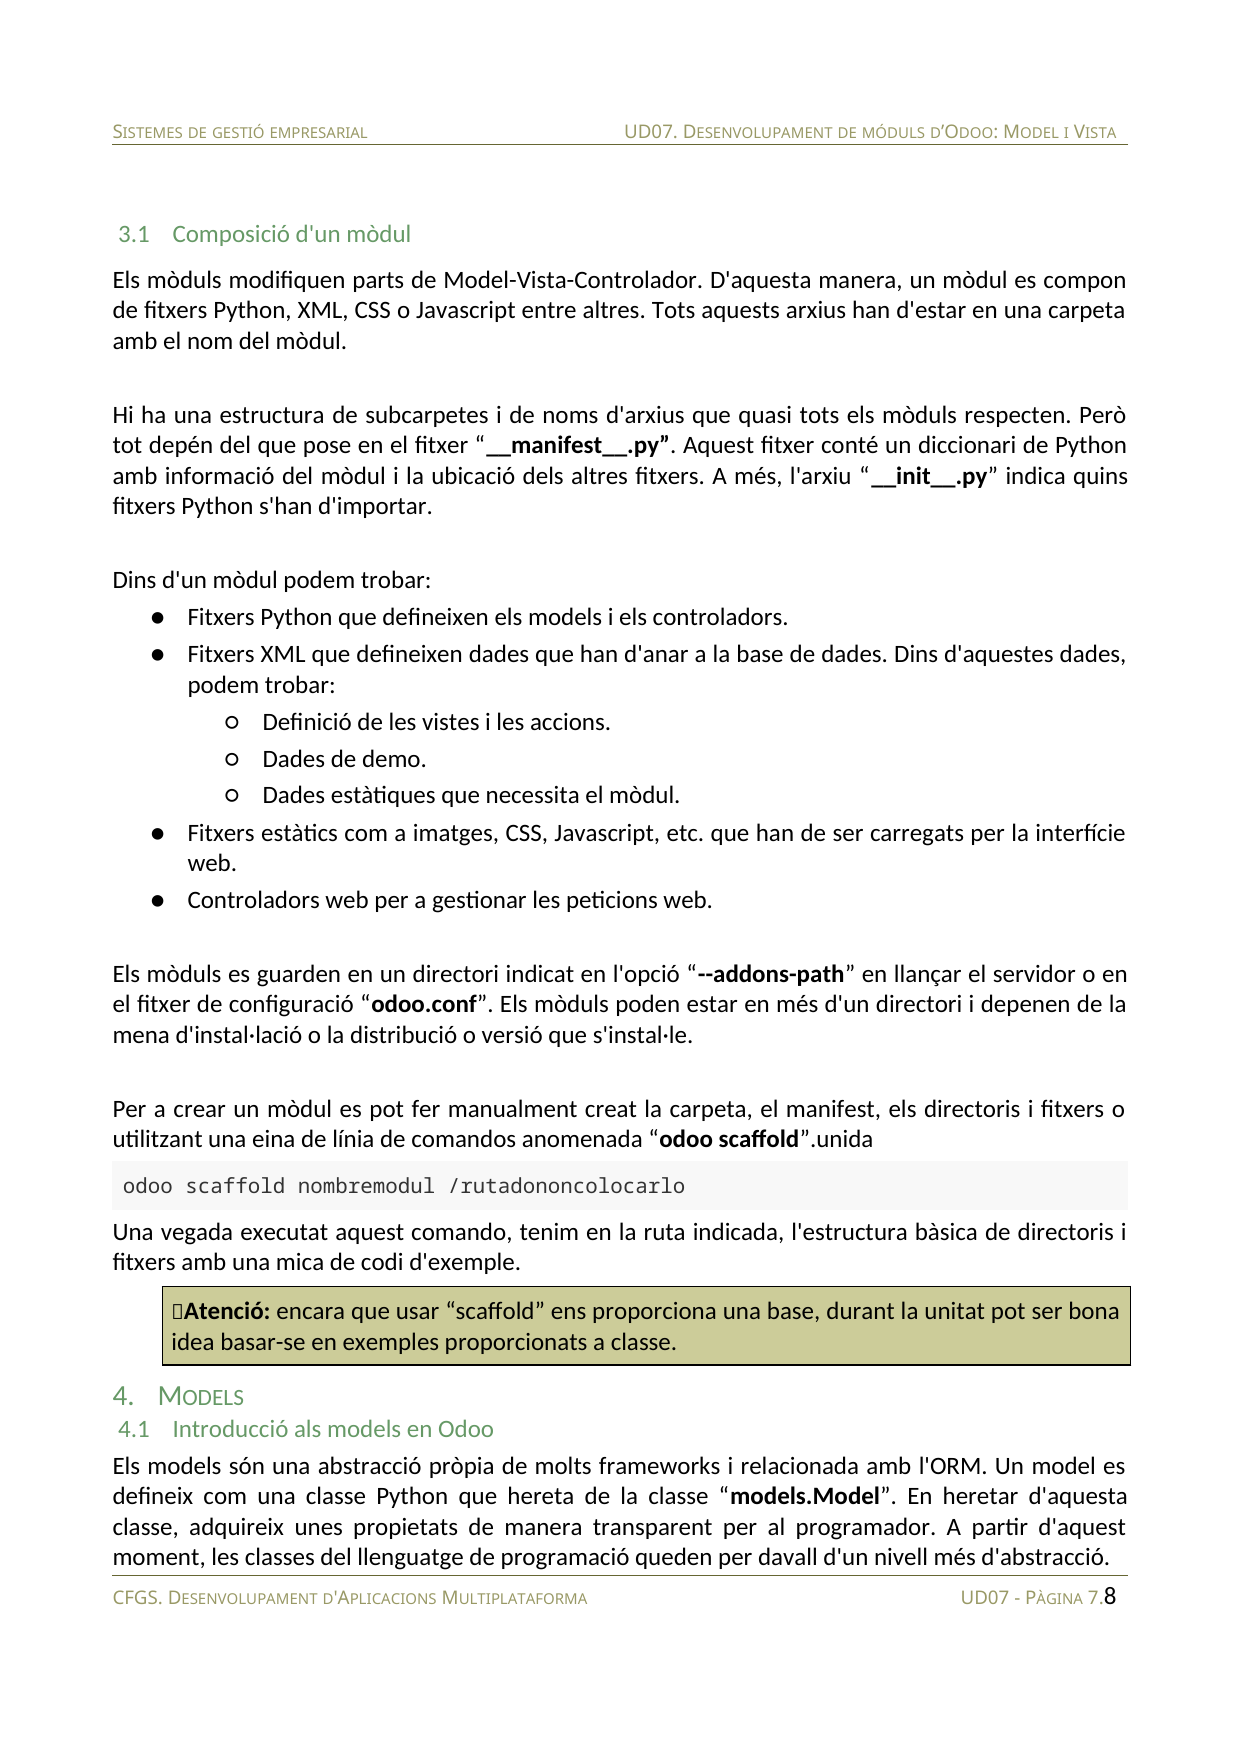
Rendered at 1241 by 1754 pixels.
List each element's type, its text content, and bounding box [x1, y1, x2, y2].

list Dades de demo. [225, 743, 1128, 773]
list Definició de les vistes i les accions. [225, 706, 1128, 736]
subtitle Introducció als models en Odoo [112, 1413, 1128, 1443]
text Els mòduls modifiquen parts de Model-Vista-Controlador. D'aquesta manera, un mòdul es compon de fitxers Python, XML, CSS o Javascript entre altres. Tots aquests arxius han d'estar en una carpeta amb el nom del mòdul. [112, 264, 1128, 355]
list Fitxers Python que defineixen els models i els controladors. [150, 601, 1128, 632]
text Hi ha una estructura de subcarpetes i de noms d'arxius que quasi tots els mòduls respecten. Però tot depén del que pose en el fitxer “__manifest__.py”. Aquest fitxer conté un diccionari de Python amb informació del mòdul i la ubicació dels altres fitxers. A més, l'arxiu “__init__.py” indica quins fitxers Python s'han d'importar. [112, 399, 1128, 521]
list Controladors web per a gestionar les peticions web. [150, 884, 1128, 915]
text Una vegada executat aquest comando, tenim en la ruta indicada, l'estructura bàsica de directoris i fitxers amb una mica de codi d'exemple. [112, 1216, 1128, 1277]
text Els models són una abstracció pròpia de molts frameworks i relacionada amb l'ORM. Un model es defineix com una classe Python que hereta de la classe “models.Model”. En heretar d'aquesta classe, adquireix unes propietats de manera transparent per al programador. A partir d'aquest moment, les classes del llenguatge de programació queden per davall d'un nivell més d'abstracció. [112, 1450, 1128, 1572]
subtitle Models [112, 1377, 1128, 1413]
list Fitxers estàtics com a imatges, CSS, Javascript, etc. que han de ser carregats per la interfície web. [150, 817, 1128, 878]
text Dins d'un mòdul podem trobar: [112, 564, 1128, 595]
subtitle Composició d'un mòdul [112, 218, 1128, 249]
text Per a crear un mòdul es pot fer manualment creat la carpeta, el manifest, els directoris i fitxers o utilitzant una eina de línia de comandos anomenada “odoo scaffold”.unida [112, 1093, 1128, 1154]
table_header odoo scaffold nombremodul /rutadononcolocarlo [112, 1161, 1128, 1210]
list Dades estàtiques que necessita el mòdul. [225, 780, 1128, 810]
text ❕Atenció: encara que usar “scaffold” ens proporciona una base, durant la unitat pot ser bona idea basar-se en exemples proporcionats a classe. [163, 1287, 1130, 1364]
list Fitxers XML que defineixen dades que han d'anar a la base de dades. Dins d'aquestes dades, podem trobar: [150, 638, 1128, 699]
text Els mòduls es guarden en un directori indicat en l'opció “--addons-path” en llançar el servidor o en el fitxer de configuració “odoo.conf”. Els mòduls poden estar en més d'un directori i depenen de la mena d'instal·lació o la distribució o versió que s'instal·le. [112, 958, 1128, 1050]
